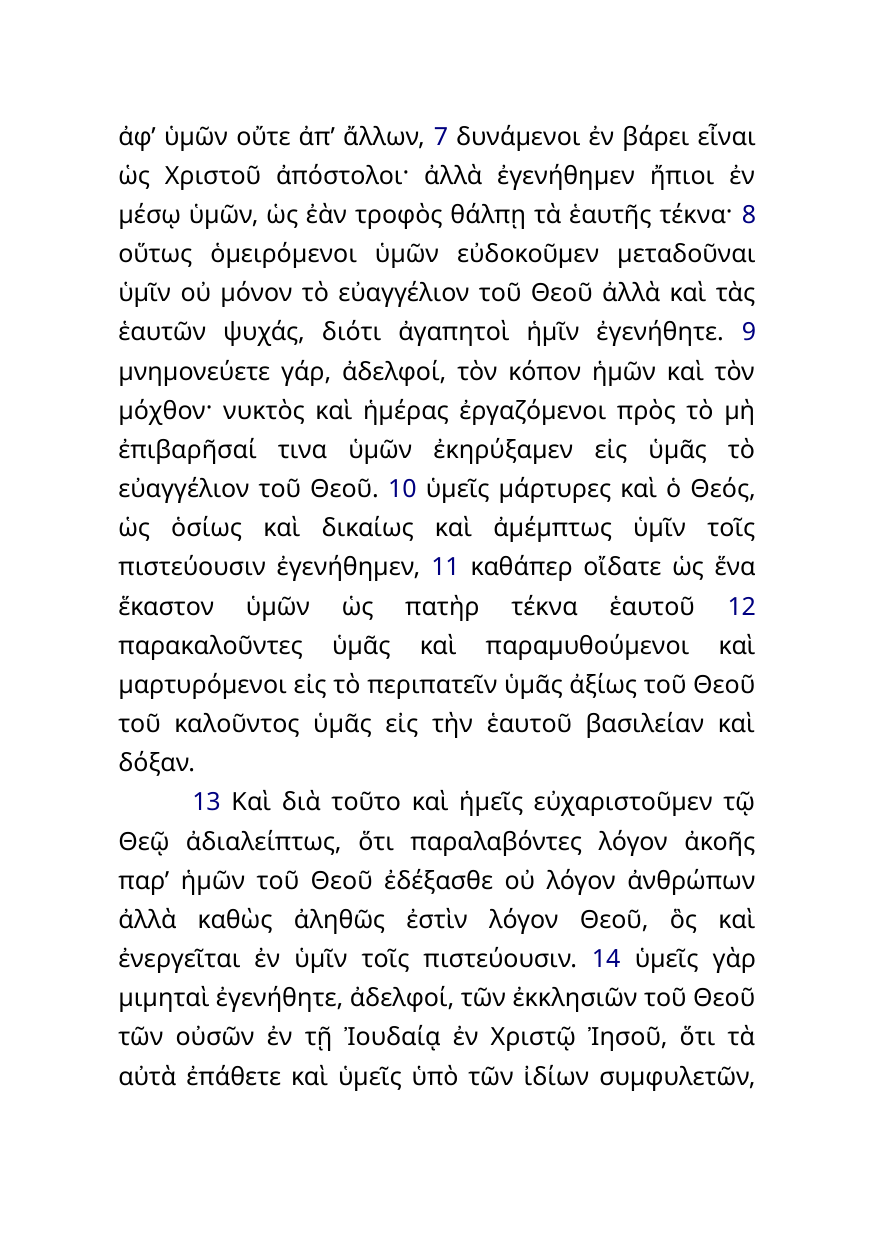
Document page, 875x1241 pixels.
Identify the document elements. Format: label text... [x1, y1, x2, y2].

text ἀφ’ ὑμῶν οὔτε ἀπ’ ἄλλων, 7 δυνάμενοι ἐν βάρει εἶναι ὡς Χριστοῦ ἀπόστολοι· ἀλλὰ ἐγενήθημεν ἤπιοι ἐν μέσῳ ὑμῶν, ὡς ἐὰν τροφὸς θάλπῃ τὰ ἑαυτῆς τέκνα· 8 οὕτως ὁμειρόμενοι ὑμῶν εὐδοκοῦμεν μεταδοῦναι ὑμῖν οὐ μόνον τὸ εὐαγγέλιον τοῦ Θεοῦ ἀλλὰ καὶ τὰς ἑαυτῶν ψυχάς, διότι ἀγαπητοὶ ἡμῖν ἐγενήθητε. 9 μνημονεύετε γάρ, ἀδελφοί, τὸν κόπον ἡμῶν καὶ τὸν μόχθον· νυκτὸς καὶ ἡμέρας ἐργαζόμενοι πρὸς τὸ μὴ ἐπιβαρῆσαί τινα ὑμῶν ἐκηρύξαμεν εἰς ὑμᾶς τὸ εὐαγγέλιον τοῦ Θεοῦ. 10 ὑμεῖς μάρτυρες καὶ ὁ Θεός, ὡς ὁσίως καὶ δικαίως καὶ ἀμέμπτως ὑμῖν τοῖς πιστεύουσιν ἐγενήθημεν, 11 καθάπερ οἴδατε ὡς ἕνα ἕκαστον ὑμῶν ὡς πατὴρ τέκνα ἑαυτοῦ 12 παρακαλοῦντες ὑμᾶς καὶ παραμυθούμενοι καὶ μαρτυρόμενοι εἰς τὸ περιπατεῖν ὑμᾶς ἀξίως τοῦ Θεοῦ τοῦ καλοῦντος ὑμᾶς εἰς τὴν ἑαυτοῦ βασιλείαν καὶ δόξαν. [118, 118, 756, 779]
text 13 Καὶ διὰ τοῦτο καὶ ἡμεῖς εὐχαριστοῦμεν τῷ Θεῷ ἀδιαλείπτως, ὅτι παραλαβόντες λόγον ἀκοῆς παρ’ ἡμῶν τοῦ Θεοῦ ἐδέξασθε οὐ λόγον ἀνθρώπων ἀλλὰ καθὼς ἀληθῶς ἐστὶν λόγον Θεοῦ, ὃς καὶ ἐνεργεῖται ἐν ὑμῖν τοῖς πιστεύουσιν. 14 ὑμεῖς γὰρ μιμηταὶ ἐγενήθητε, ἀδελφοί, τῶν ἐκκλησιῶν τοῦ Θεοῦ τῶν οὐσῶν ἐν τῇ Ἰουδαίᾳ ἐν Χριστῷ Ἰησοῦ, ὅτι τὰ αὐτὰ ἐπάθετε καὶ ὑμεῖς ὑπὸ τῶν ἰδίων συμφυλετῶν, [118, 784, 756, 1092]
